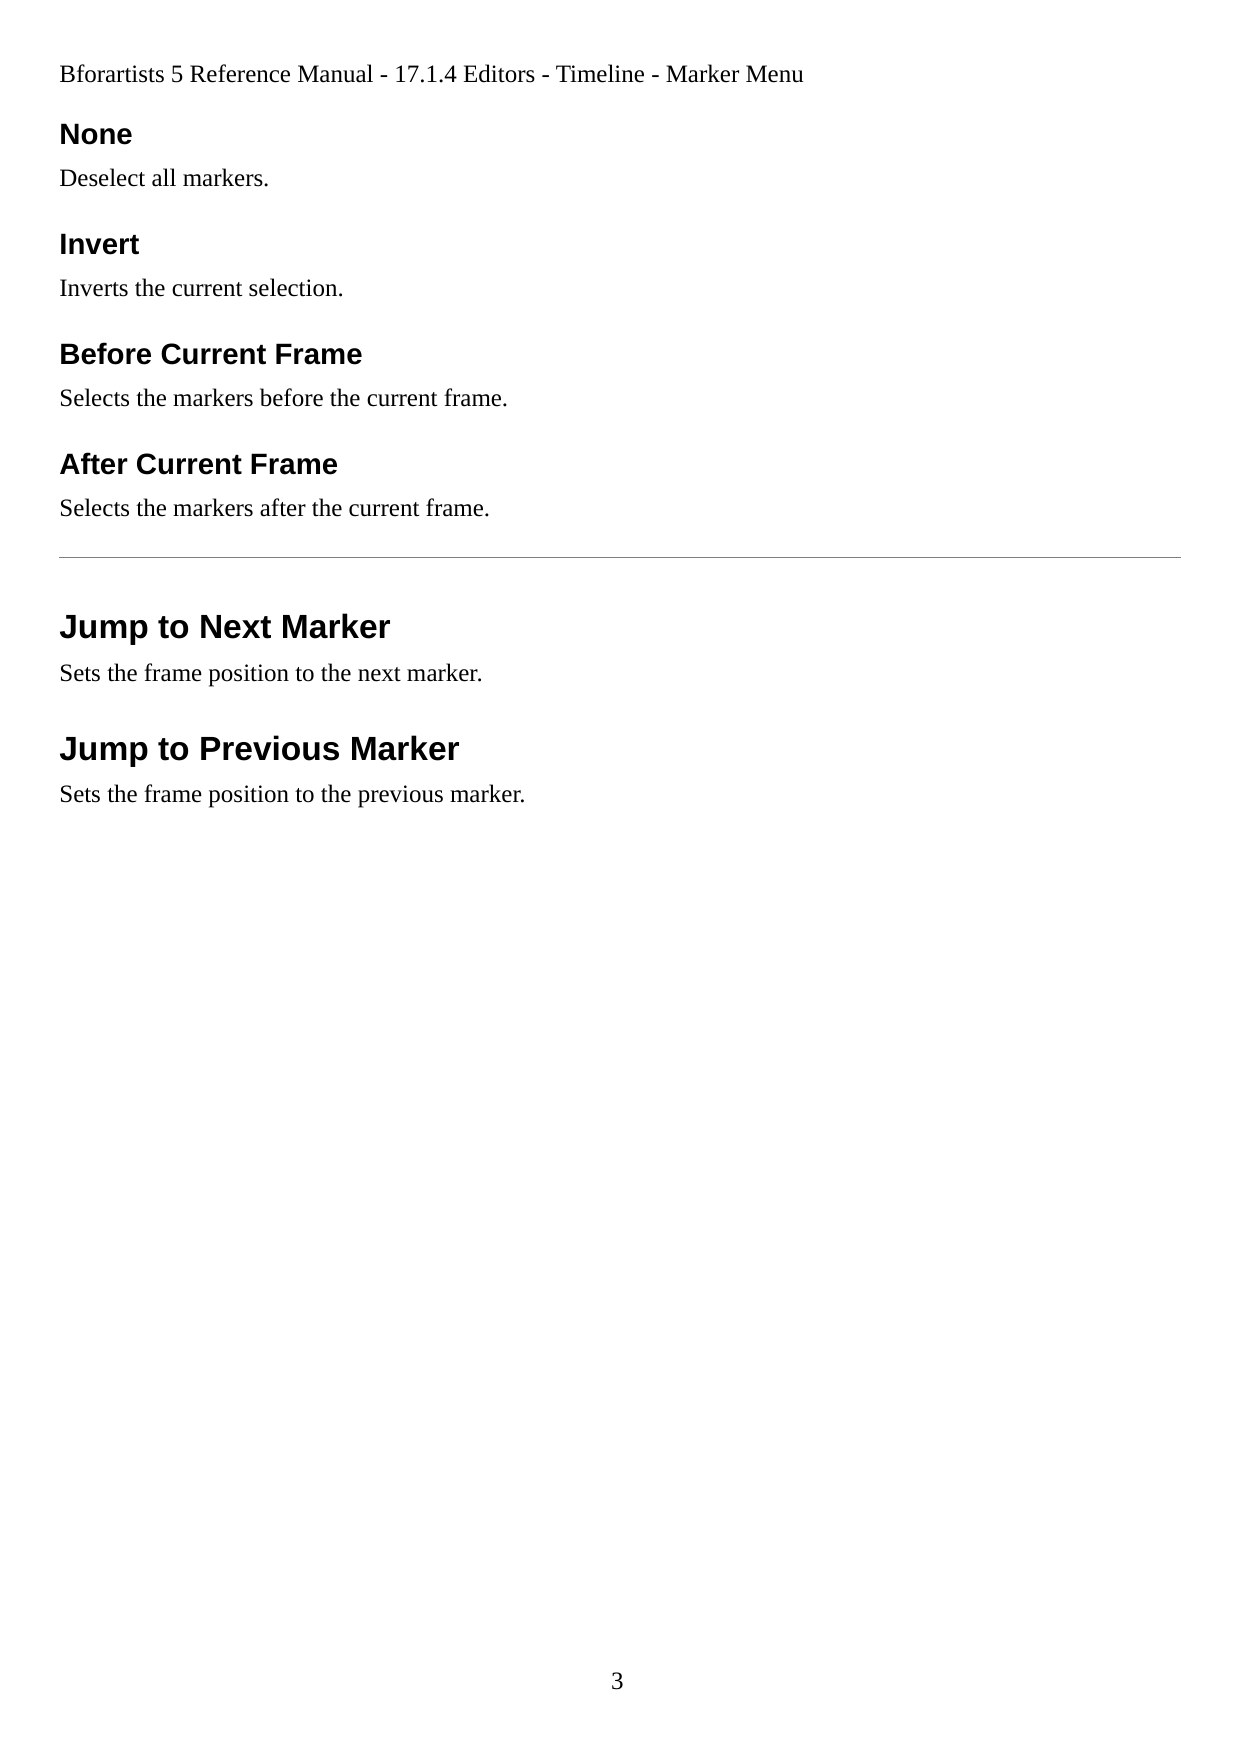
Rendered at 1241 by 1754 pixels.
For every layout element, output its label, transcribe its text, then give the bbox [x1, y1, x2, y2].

subtitle Jump to Next Marker [59, 607, 1181, 646]
subtitle Jump to Previous Marker [59, 728, 1181, 767]
text Selects the markers after the current frame. [59, 493, 1181, 522]
subtitle After Current Frame [59, 447, 1181, 481]
subtitle Before Current Frame [59, 337, 1181, 371]
text Deselect all markers. [59, 163, 1181, 192]
subtitle Invert [59, 227, 1181, 261]
text Inverts the current selection. [59, 273, 1181, 302]
subtitle None [59, 117, 1181, 151]
text Sets the frame position to the next marker. [59, 658, 1181, 687]
text Sets the frame position to the previous marker. [59, 779, 1181, 808]
text Selects the markers before the current frame. [59, 383, 1181, 412]
